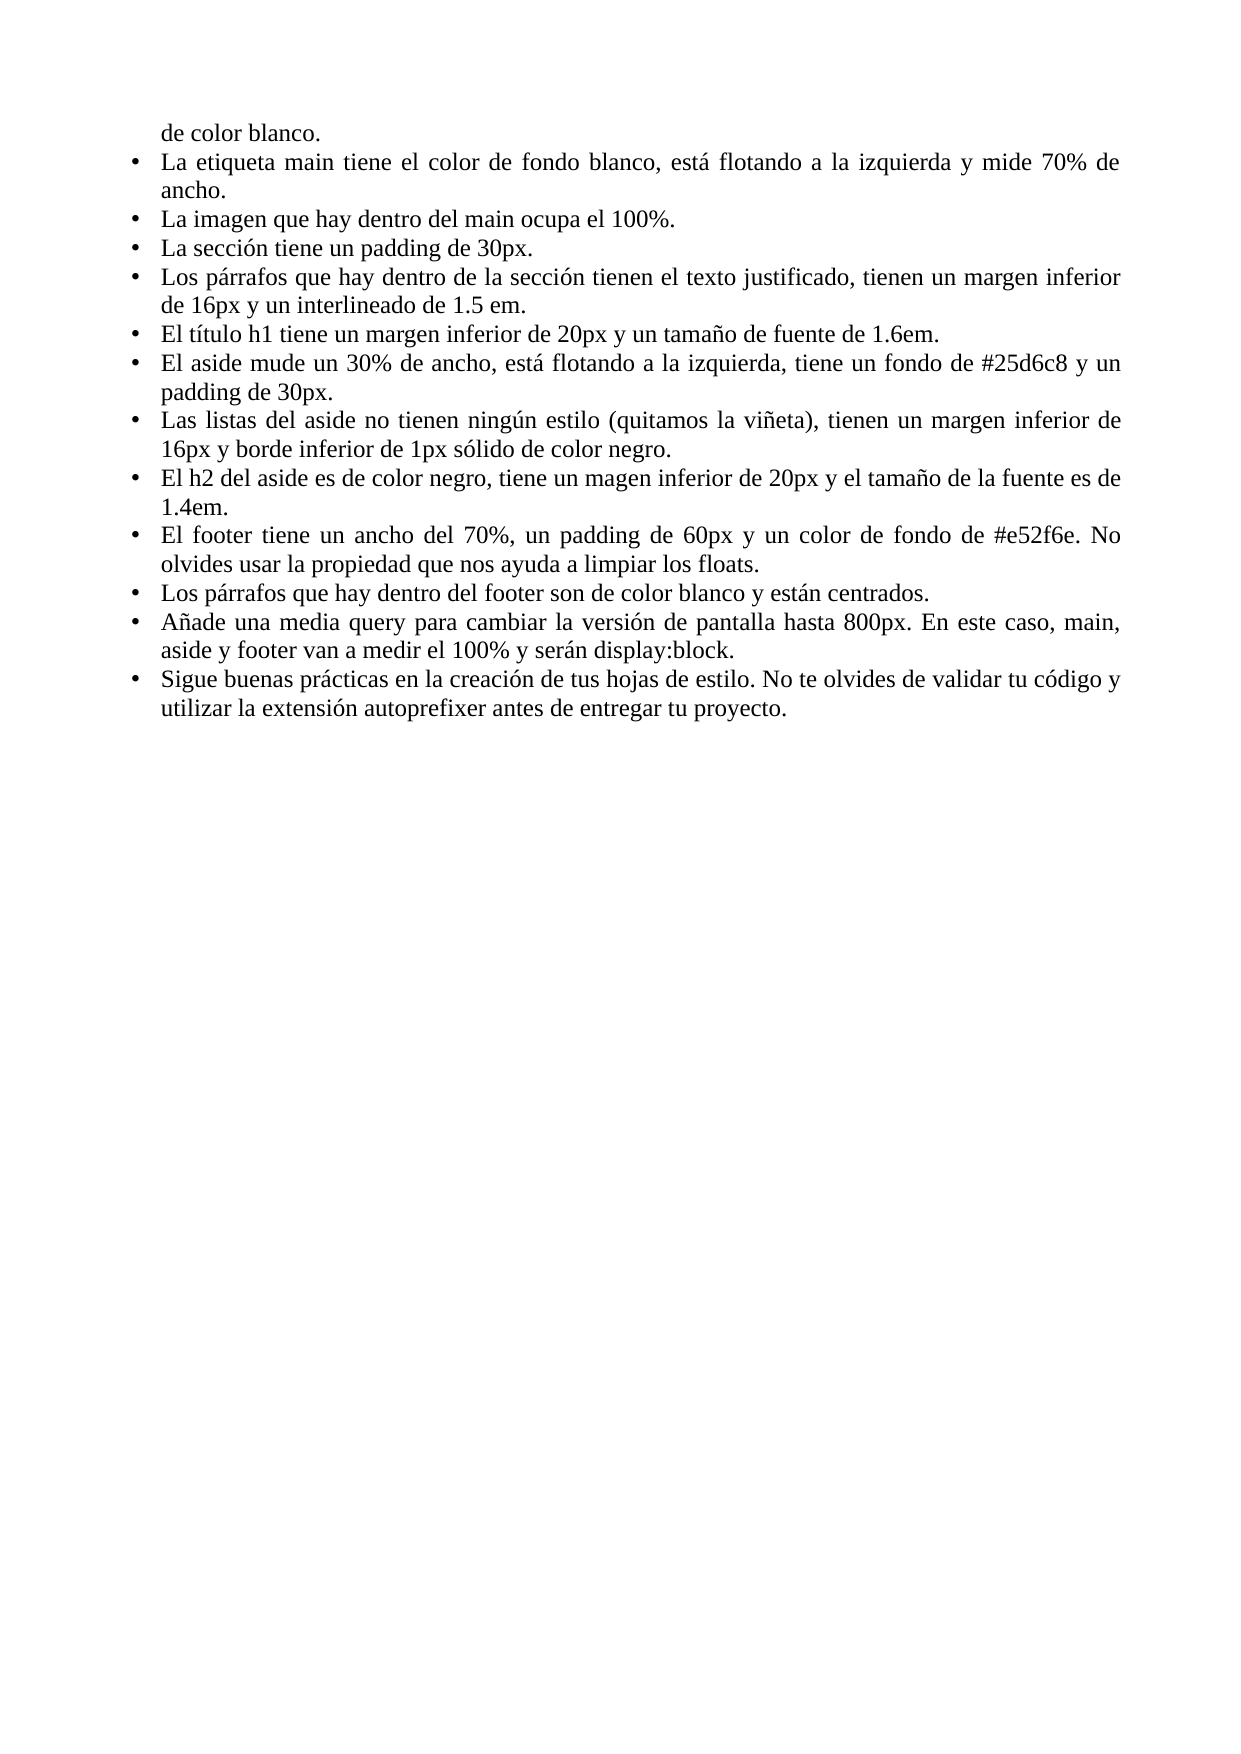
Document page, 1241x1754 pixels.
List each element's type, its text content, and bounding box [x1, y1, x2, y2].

list La etiqueta main tiene el color de fondo blanco, está flotando a la izquierda y mide 70% de ancho. [131, 147, 1122, 204]
list La imagen que hay dentro del main ocupa el 100%. [131, 204, 1122, 233]
list La sección tiene un padding de 30px. [131, 233, 1122, 262]
list El aside mude un 30% de ancho, está flotando a la izquierda, tiene un fondo de #25d6c8 y un padding de 30px. [131, 348, 1122, 406]
list Añade una media query para cambiar la versión de pantalla hasta 800px. En este caso, main, aside y footer van a medir el 100% y serán display:block. [131, 607, 1122, 664]
list El footer tiene un ancho del 70%, un padding de 60px y un color de fondo de #e52f6e. No olvides usar la propiedad que nos ayuda a limpiar los floats. [131, 521, 1122, 578]
list El h2 del aside es de color negro, tiene un magen inferior de 20px y el tamaño de la fuente es de 1.4em. [131, 463, 1122, 521]
list de color blanco. [131, 118, 1122, 147]
list Los párrafos que hay dentro del footer son de color blanco y están centrados. [131, 578, 1122, 607]
list Los párrafos que hay dentro de la sección tienen el texto justificado, tienen un margen inferior de 16px y un interlineado de 1.5 em. [131, 262, 1122, 319]
list Sigue buenas prácticas en la creación de tus hojas de estilo. No te olvides de validar tu código y utilizar la extensión autoprefixer antes de entregar tu proyecto. [131, 664, 1122, 722]
list Las listas del aside no tienen ningún estilo (quitamos la viñeta), tienen un margen inferior de 16px y borde inferior de 1px sólido de color negro. [131, 406, 1122, 463]
list El título h1 tiene un margen inferior de 20px y un tamaño de fuente de 1.6em. [131, 319, 1122, 348]
